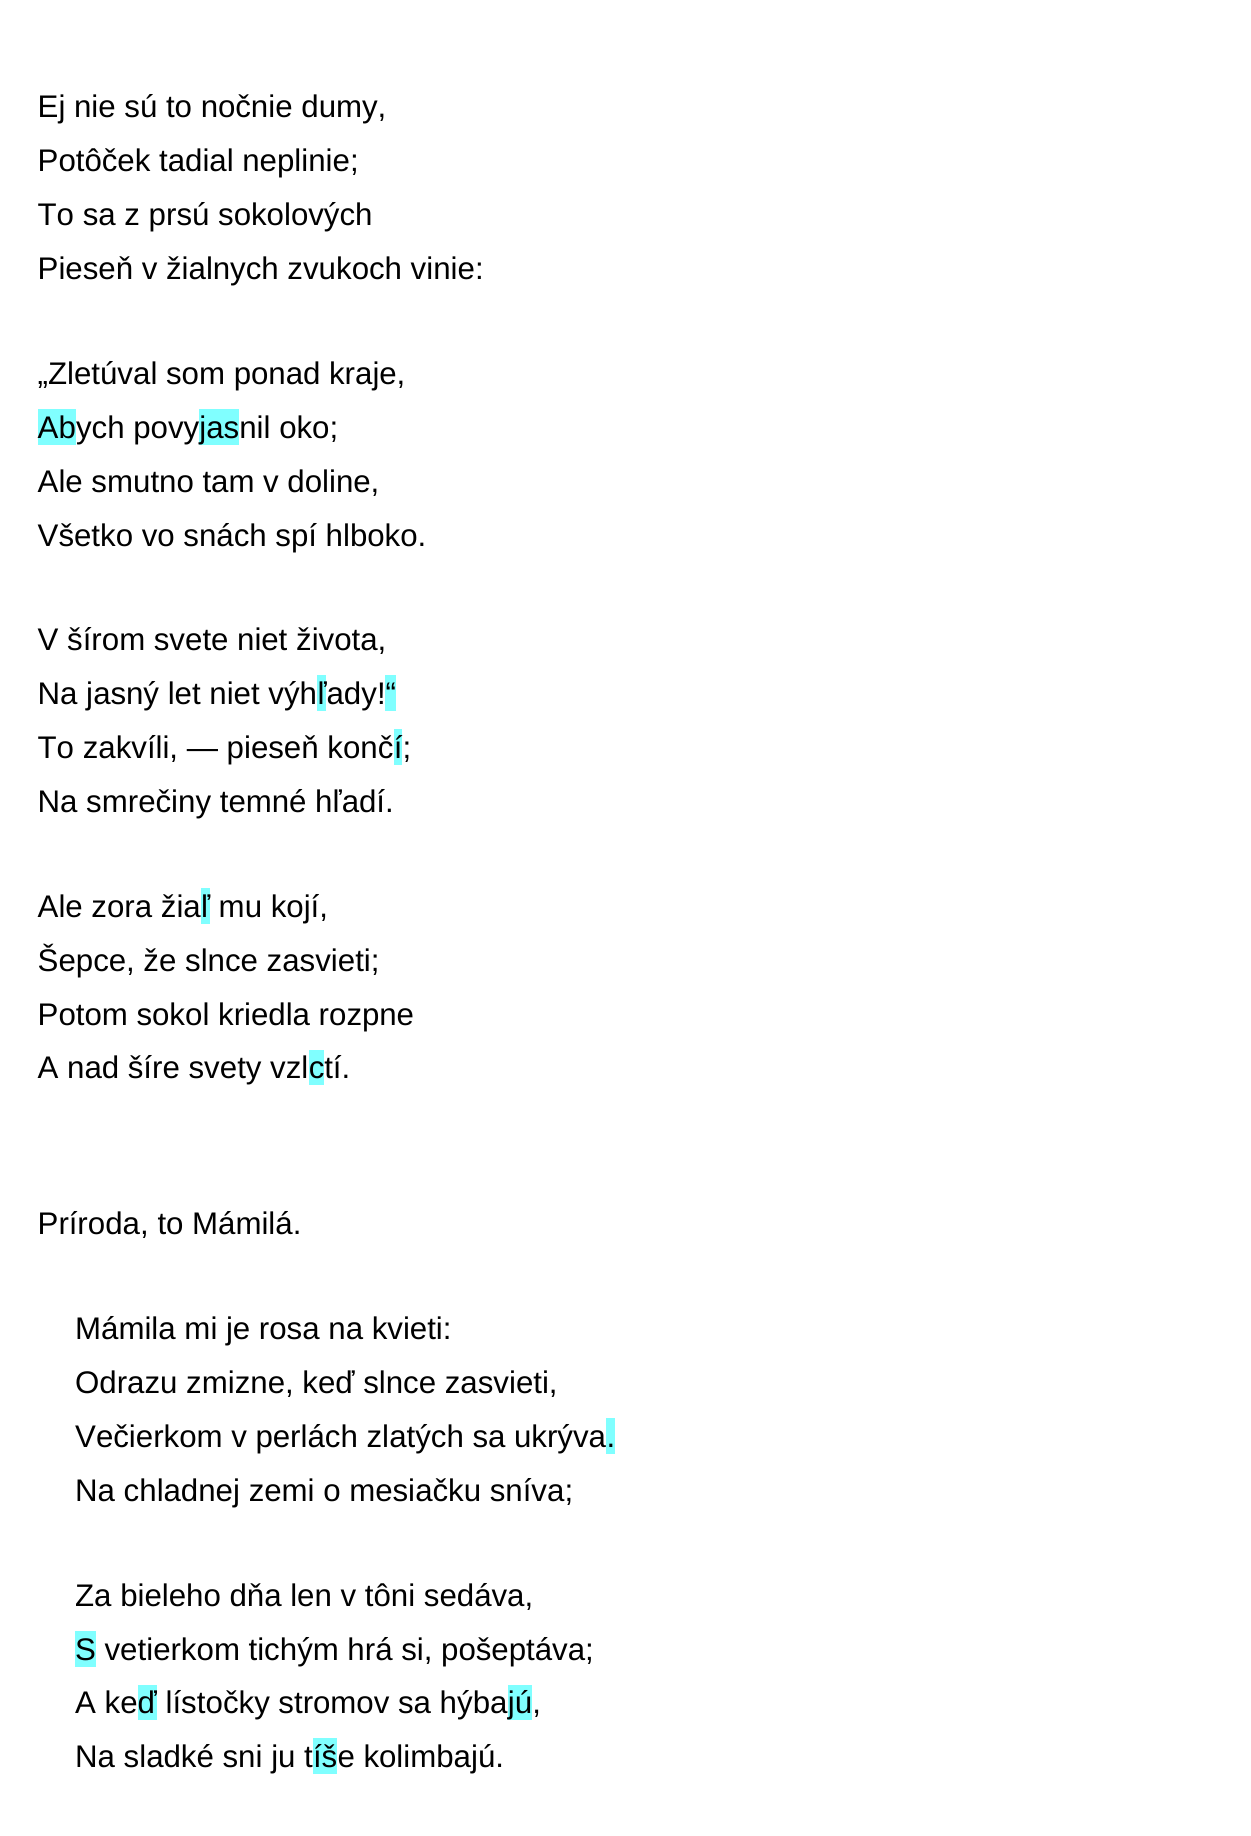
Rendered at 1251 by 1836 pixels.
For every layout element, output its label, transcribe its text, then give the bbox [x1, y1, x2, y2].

text V šírom svete niet života, [37, 621, 1130, 657]
text Potôček tadial neplinie; [37, 142, 1130, 178]
text Večierkom v perlách zlatých sa ukrýva. [37, 1418, 1130, 1454]
text Na sladké sni ju tíše kolimbajú. [37, 1738, 1130, 1774]
text Mámila mi je rosa na kvieti: [37, 1310, 1130, 1346]
text Na chladnej zemi o mesiačku sníva; [37, 1472, 1130, 1508]
text S vetierkom tichým hrá si, pošeptáva; [37, 1631, 1130, 1667]
text A nad šíre svety vzlctí. [37, 1049, 1130, 1085]
text To sa z prsú sokolových [37, 196, 1130, 232]
text Ej nie sú to nočnie dumy, [37, 88, 1130, 124]
text Za bieleho dňa len v tôni sedáva, [37, 1577, 1130, 1613]
text Šepce, že slnce zasvieti; [37, 942, 1130, 978]
text A keď lístočky stromov sa hýbajú, [37, 1684, 1130, 1720]
text Príroda, to Mámilá. [37, 1205, 1130, 1241]
text Všetko vo snách spí hlboko. [37, 517, 1130, 552]
text Pieseň v žialnych zvukoch vinie: [37, 250, 1130, 286]
text Na smrečiny temné hľadí. [37, 783, 1130, 819]
text Potom sokol kriedla rozpne [37, 996, 1130, 1032]
text Ale smutno tam v doline, [37, 463, 1130, 499]
text Ale zora žiaľ mu kojí, [37, 888, 1130, 924]
text Na jasný let niet výhľady!“ [37, 675, 1130, 711]
text Abych povyjasnil oko; [37, 409, 1130, 445]
text To zakvíli, — pieseň končí; [37, 729, 1130, 765]
text Odrazu zmizne, keď slnce zasvieti, [37, 1364, 1130, 1400]
text „Zletúval som ponad kraje, [37, 355, 1130, 391]
